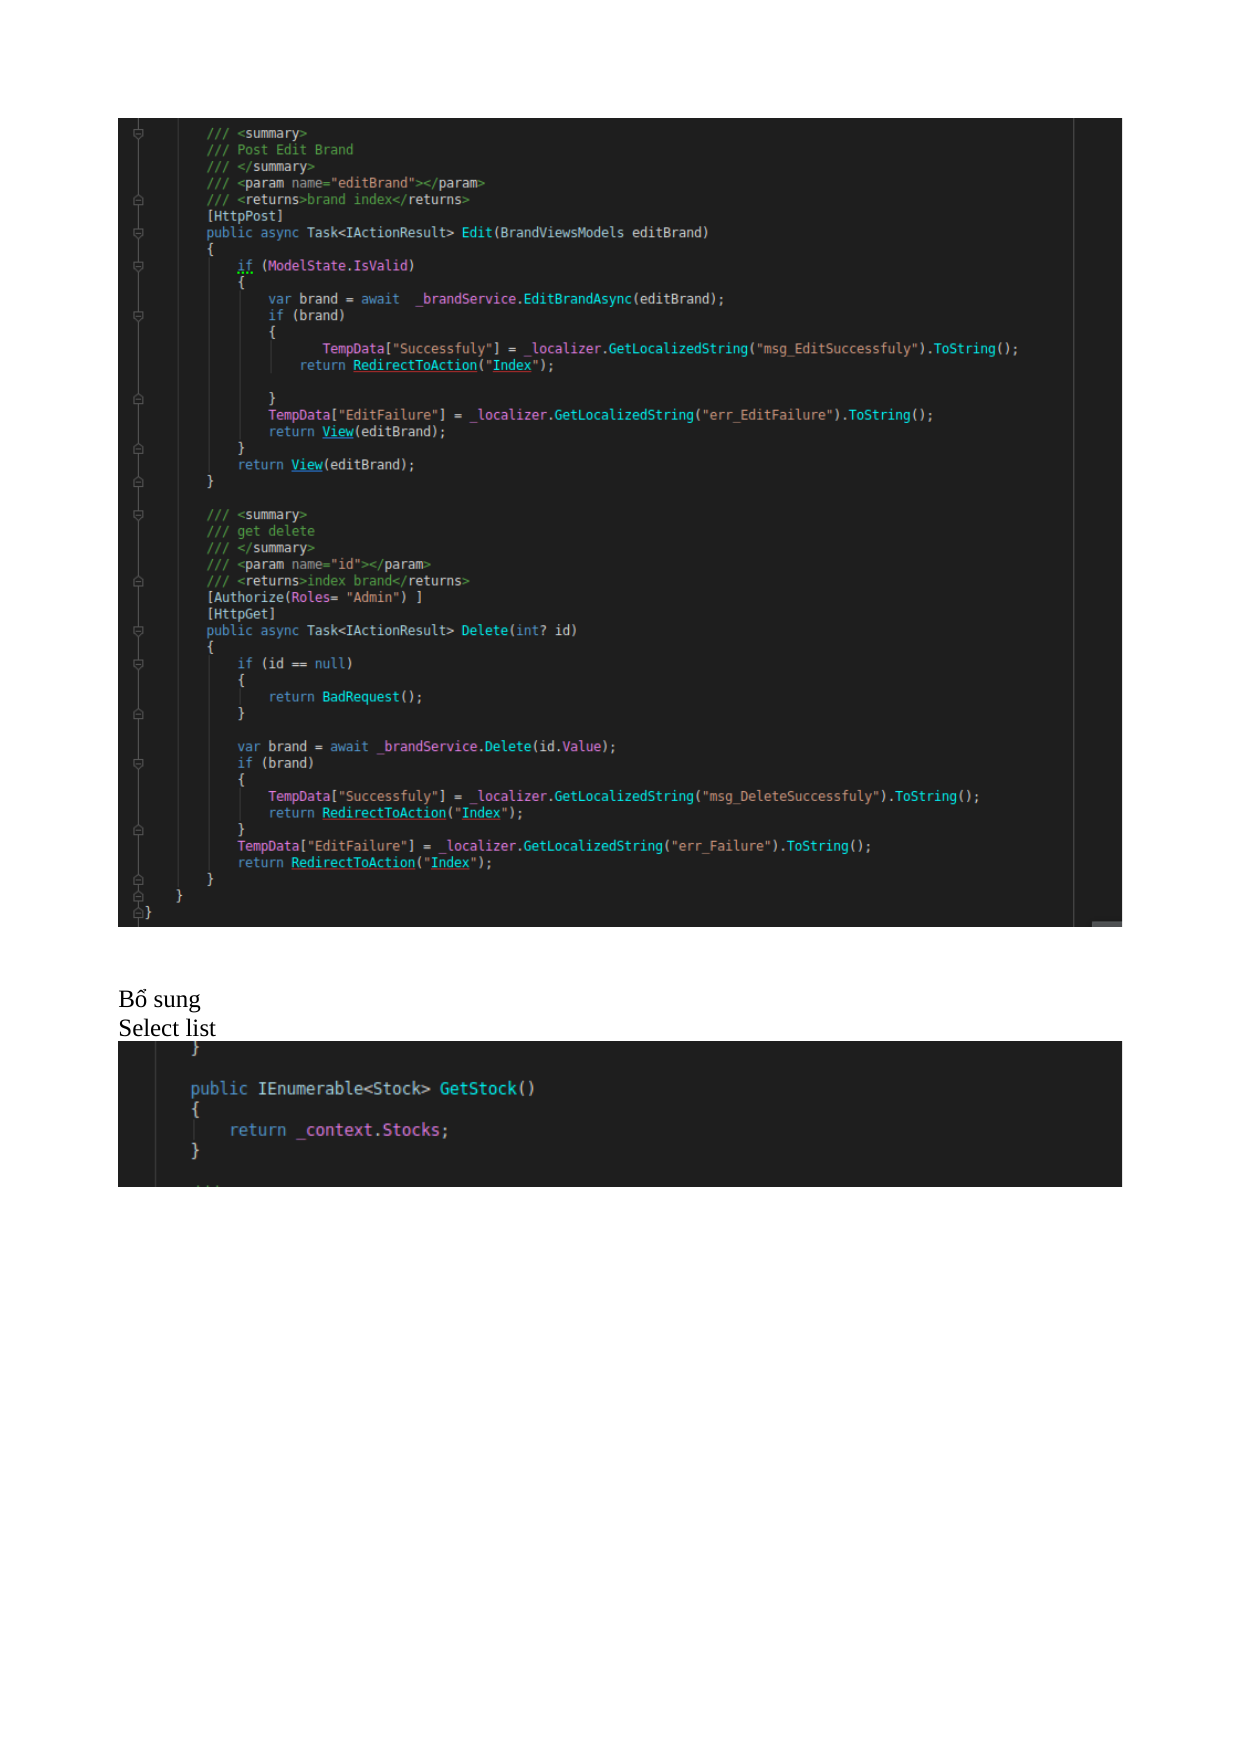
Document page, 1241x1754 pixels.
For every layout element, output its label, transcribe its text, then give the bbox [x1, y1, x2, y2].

text Bổ sung [118, 984, 1122, 1013]
picture [118, 1041, 1123, 1187]
picture [118, 118, 1123, 927]
text Select list [118, 1013, 1122, 1041]
